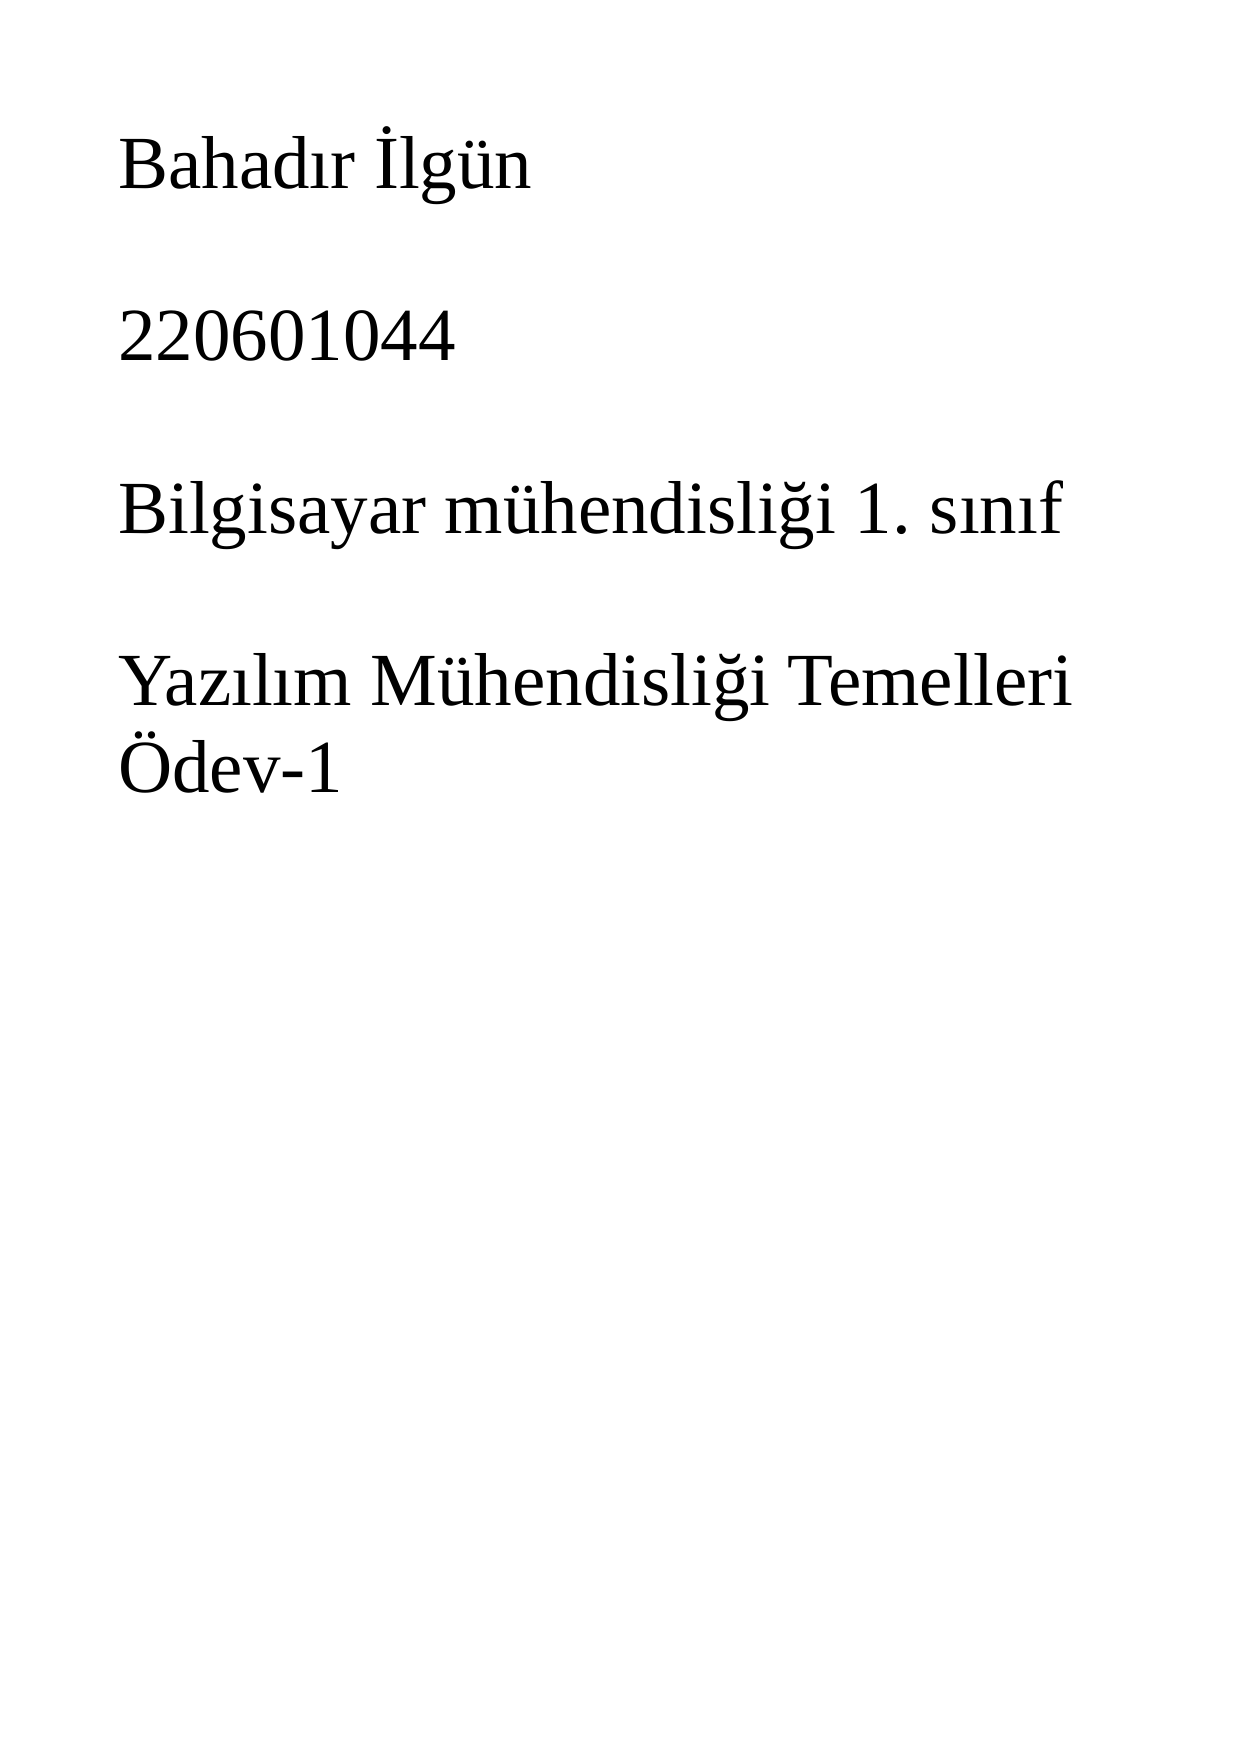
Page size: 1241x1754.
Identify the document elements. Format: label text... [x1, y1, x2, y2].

text Bahadır İlgün [118, 118, 1122, 204]
text Bilgisayar mühendisliği 1. sınıf [118, 463, 1122, 549]
text 220601044 [118, 291, 1122, 377]
text Yazılım Mühendisliği Temelleri Ödev-1 [118, 636, 1122, 808]
